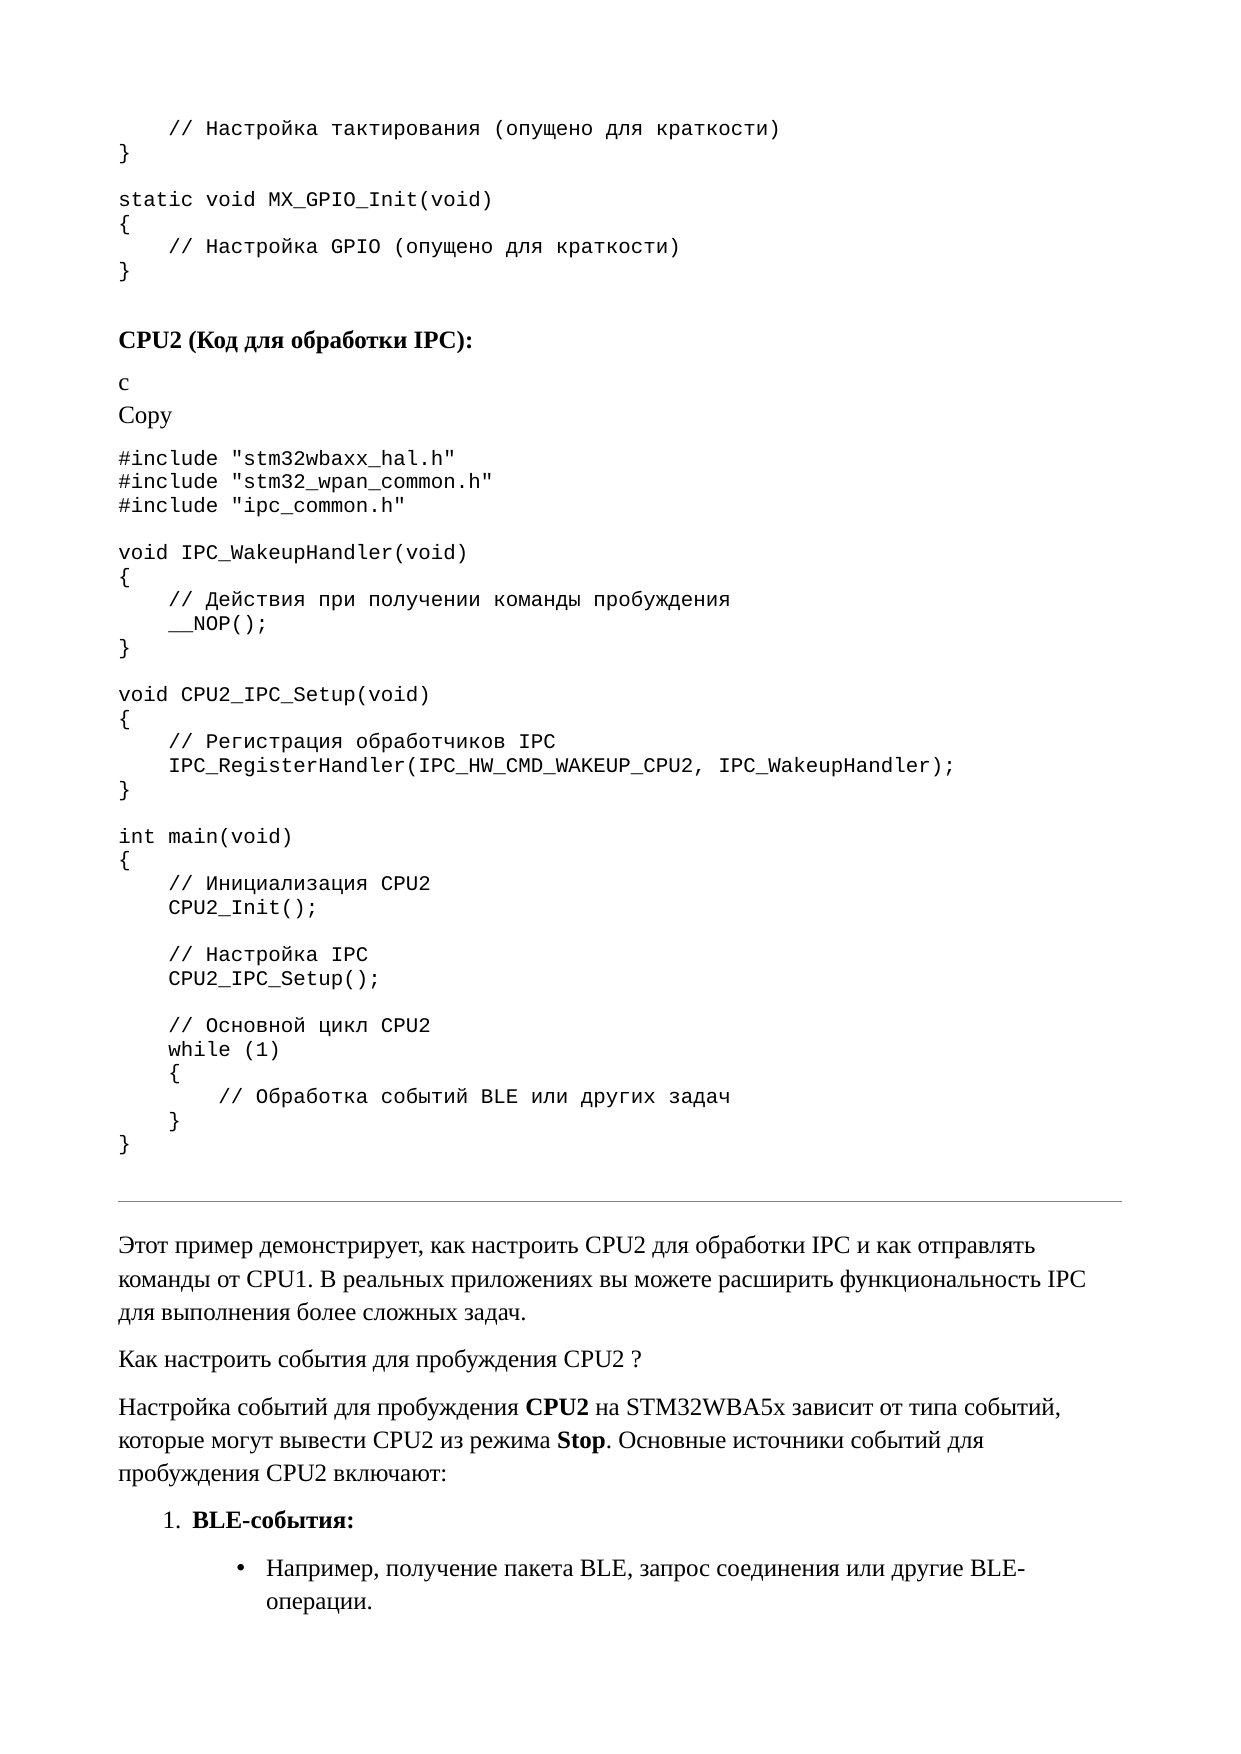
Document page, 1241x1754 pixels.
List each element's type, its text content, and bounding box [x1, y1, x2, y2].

text { [118, 708, 1122, 731]
text Этот пример демонстрирует, как настроить CPU2 для обработки IPC и как отправлять команды от CPU1. В реальных приложениях вы можете расширить функциональность IPC для выполнения более сложных задач. [118, 1231, 1122, 1325]
text } [118, 142, 1122, 165]
text Настройка событий для пробуждения CPU2 на STM32WBA5x зависит от типа событий, которые могут вывести CPU2 из режима Stop. Основные источники событий для пробуждения CPU2 включают: [118, 1392, 1122, 1487]
text } [118, 260, 1122, 284]
text while (1) [118, 1039, 1122, 1062]
text { [118, 1062, 1122, 1086]
text // Инициализация CPU2 [118, 873, 1122, 897]
text CPU2_IPC_Setup(); [118, 968, 1122, 991]
text // Настройка GPIO (опущено для краткости) [118, 236, 1122, 260]
subtitle CPU2 (Код для обработки IPC): [118, 326, 1122, 354]
text #include "ipc_common.h" [118, 495, 1122, 518]
text { [118, 566, 1122, 589]
text } [118, 1109, 1122, 1133]
text // Основной цикл CPU2 [118, 1015, 1122, 1039]
text // Действия при получении команды пробуждения [118, 589, 1122, 613]
text #include "stm32wbaxx_hal.h" [118, 447, 1122, 471]
text } [118, 778, 1122, 802]
text { [118, 213, 1122, 236]
text Как настроить события для пробуждения CPU2 ? [118, 1344, 1122, 1373]
text c [118, 367, 1122, 396]
text // Обработка событий BLE или других задач [118, 1086, 1122, 1109]
list BLE-события: [162, 1506, 1122, 1534]
text } [118, 1133, 1122, 1157]
text Copy [118, 400, 1122, 429]
text // Регистрация обработчиков IPC [118, 731, 1122, 755]
text { [118, 849, 1122, 873]
text CPU2_Init(); [118, 897, 1122, 920]
text // Настройка IPC [118, 944, 1122, 968]
text IPC_RegisterHandler(IPC_HW_CMD_WAKEUP_CPU2, IPC_WakeupHandler); [118, 755, 1122, 778]
text static void MX_GPIO_Init(void) [118, 189, 1122, 213]
text // Настройка тактирования (опущено для краткости) [118, 118, 1122, 142]
text __NOP(); [118, 613, 1122, 637]
text void CPU2_IPC_Setup(void) [118, 684, 1122, 708]
text #include "stm32_wpan_common.h" [118, 471, 1122, 495]
text int main(void) [118, 826, 1122, 849]
text void IPC_WakeupHandler(void) [118, 542, 1122, 566]
text } [118, 637, 1122, 660]
list Например, получение пакета BLE, запрос соединения или другие BLE-операции. [236, 1553, 1122, 1615]
